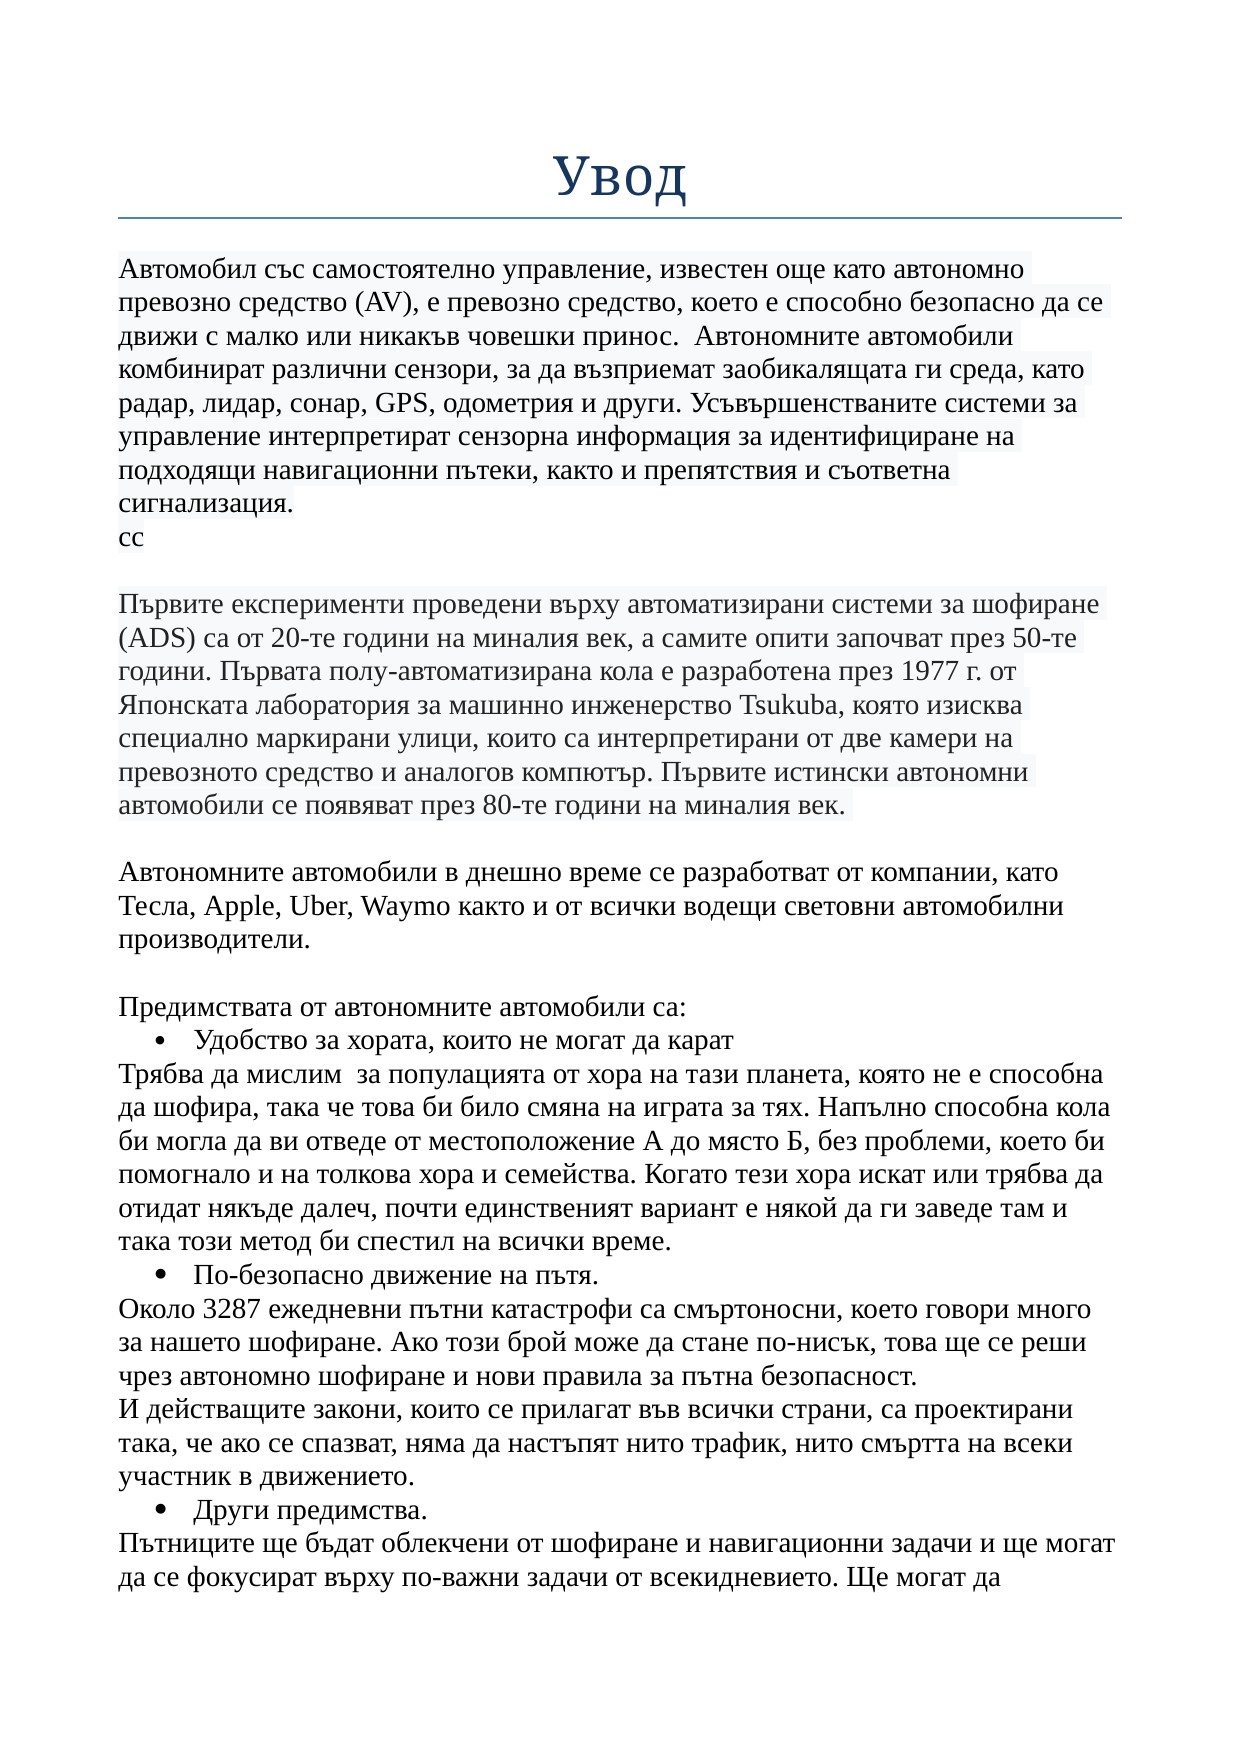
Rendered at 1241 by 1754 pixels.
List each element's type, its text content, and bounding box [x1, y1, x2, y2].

text И действащите закони, които се прилагат във всички страни, са проектирани така, че ако се спазват, няма да настъпят нито трафик, нито смъртта на всеки участник в движението. [118, 1391, 1122, 1492]
text Първите експерименти проведени върху автоматизирани системи за шофиране (ADS) са от 20-те години на миналия век, а самите опити започват през 50-те години. Първата полу-автоматизирана кола е разработена през 1977 г. от Японската лаборатория за машинно инженерство Tsukuba, която изисква специално маркирани улици, които са интерпретирани от две камери на превозното средство и аналогов компютър. Първите истински автономни автомобили се появяват през 80-те години на миналия век. [118, 553, 1122, 821]
text Автомобил със самостоятелно управление, известен още като автономно превозно средство (AV), е превозно средство, което е способно безопасно да се движи с малко или никакъв човешки принос. Автономните автомобили комбинират различни сензори, за да възприемат заобикалящата ги среда, като радар, лидар, сонар, GPS, одометрия и други. Усъвършенстваните системи за управление интерпретират сензорна информация за идентифициране на подходящи навигационни пътеки, както и препятствия и съответна сигнализация. [118, 251, 1122, 519]
text Трябва да мислим за популацията от хора на тази планета, която не е способна да шофира, така че това би било смяна на играта за тях. Напълно способна кола би могла да ви отведе от местоположение А до място Б, без проблеми, което би помогнало и на толкова хора и семейства. Когато тези хора искат или трябва да отидат някъде далеч, почти единственият вариант е някой да ги заведе там и така този метод би спестил на всички време. [118, 1056, 1122, 1257]
text Около 3287 ежедневни пътни катастрофи са смъртоносни, което говори много за нашето шофиране. Ако този брой може да стане по-нисък, това ще се реши чрез автономно шофиране и нови правила за пътна безопасност. [118, 1291, 1122, 1391]
list По-безопасно движение на пътя. [156, 1257, 1122, 1291]
text Увод [118, 147, 1122, 217]
text Автономните автомобили в днешно време се разработват от компании, като Тесла, Apple, Uber, Waymo както и от всички водещи световни автомобилни производители. [118, 854, 1122, 955]
list Други предимства. [156, 1492, 1122, 1526]
text Предимствата от автономните автомобили са: [118, 989, 1122, 1022]
text Пътниците ще бъдат облекчени от шофиране и навигационни задачи и ще могат да се фокусират върху по-важни задачи от всекидневието. Ще могат да [118, 1526, 1122, 1593]
text сс [118, 519, 1122, 553]
list Удобство за хората, които не могат да карат [156, 1022, 1122, 1056]
